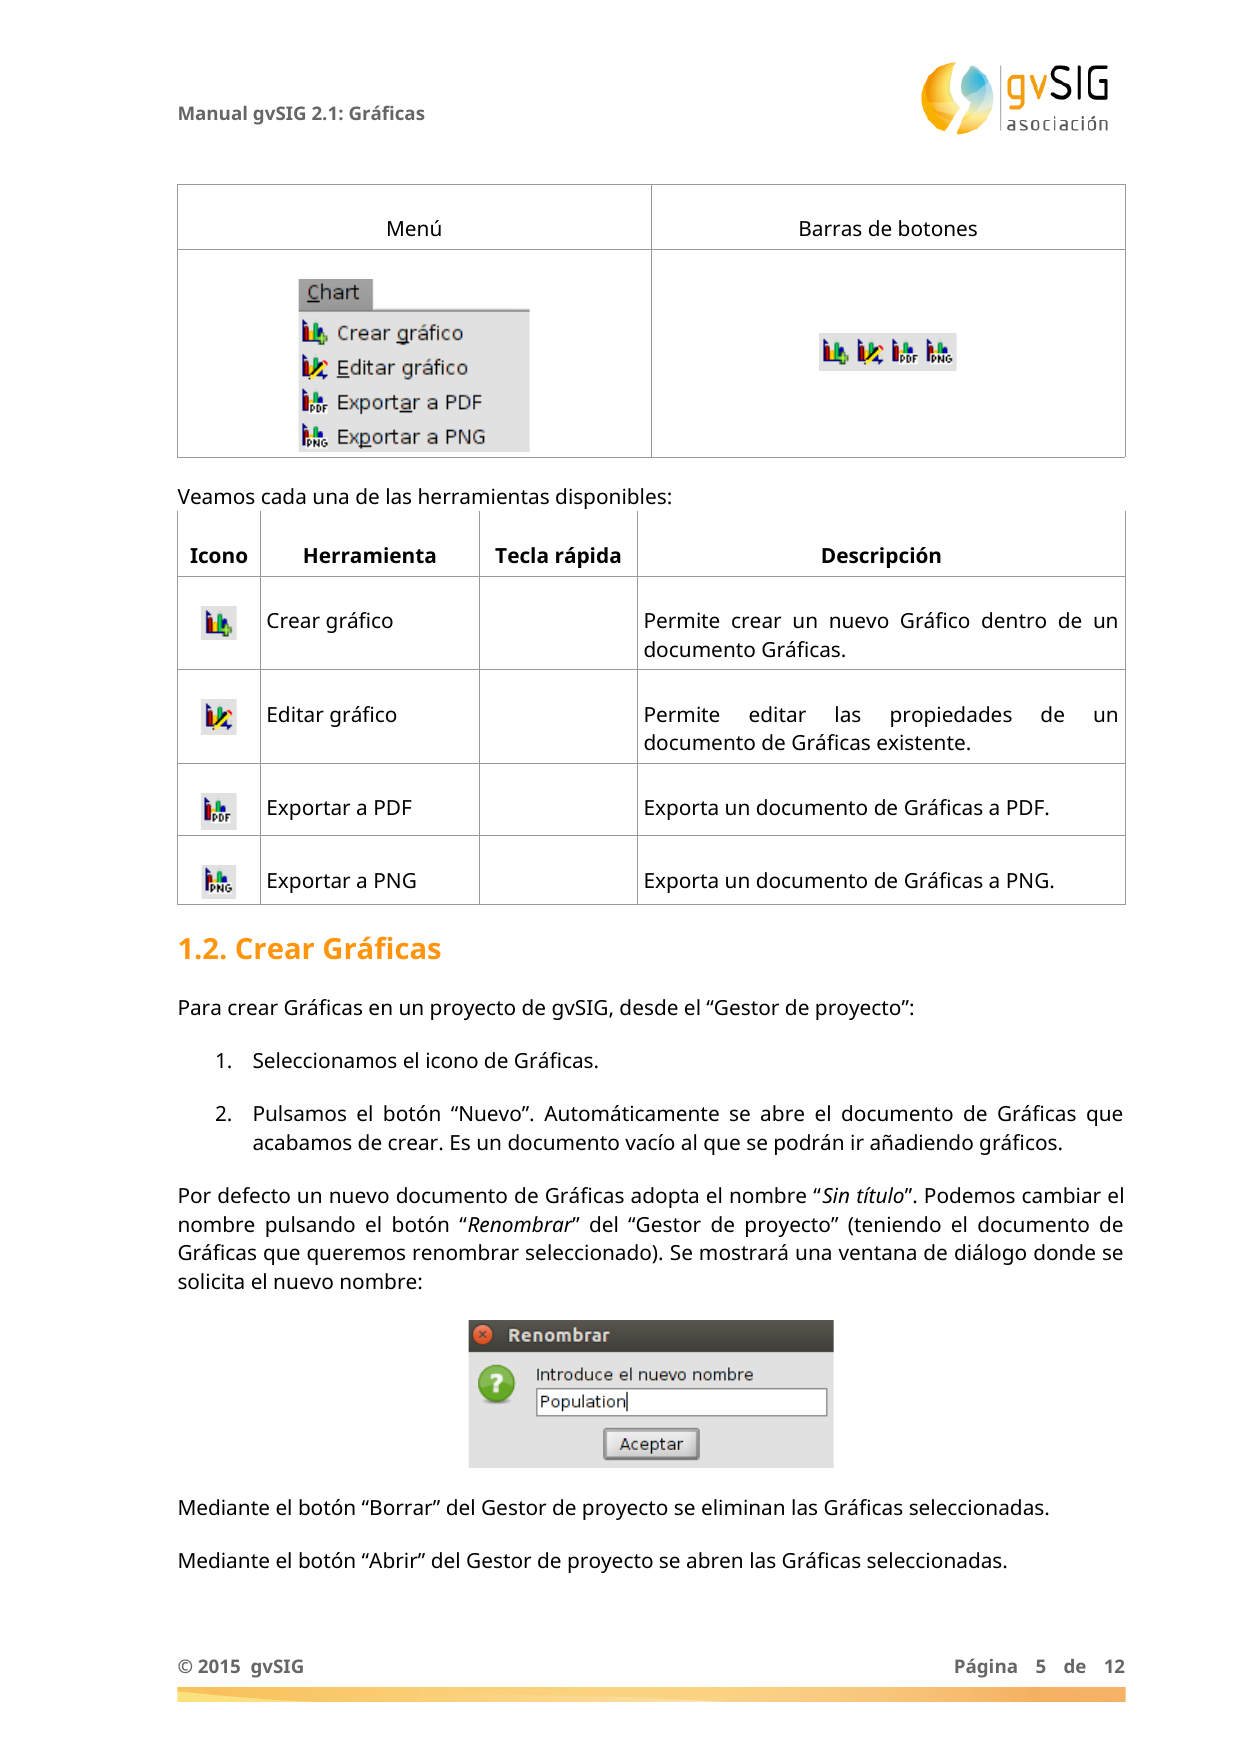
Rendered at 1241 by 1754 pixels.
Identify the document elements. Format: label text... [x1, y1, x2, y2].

table_header Herramienta [261, 511, 479, 576]
text Por defecto un nuevo documento de Gráficas adopta el nombre “Sin título”. Podemos cambiar el nombre pulsando el botón “Renombrar” del “Gestor de proyecto” (teniendo el documento de Gráficas que queremos renombrar seleccionado). Se mostrará una ventana de diálogo donde se solicita el nuevo nombre: [177, 1181, 1125, 1295]
table_cell Permite crear un nuevo Gráfico dentro de un documento Gráficas. [638, 577, 1125, 669]
table_cell Crear gráfico [261, 577, 479, 669]
table_cell [178, 764, 260, 835]
table_cell Permite editar las propiedades de un documento de Gráficas existente. [638, 670, 1125, 762]
table_cell [480, 836, 637, 904]
picture [298, 279, 530, 452]
picture [201, 865, 237, 899]
picture [177, 1687, 1126, 1702]
text Veamos cada una de las herramientas disponibles: [177, 482, 1125, 511]
list Pulsamos el botón “Nuevo”. Automáticamente se abre el documento de Gráficas que acabamos de crear. Es un documento vacío al que se podrán ir añadiendo gráficos. [215, 1099, 1125, 1156]
table_cell [480, 670, 637, 762]
picture [200, 606, 237, 640]
subtitle 1.2. Crear Gráficas [177, 928, 1125, 968]
table_cell [178, 250, 651, 457]
text Mediante el botón “Borrar” del Gestor de proyecto se eliminan las Gráficas seleccionadas. [177, 1493, 1125, 1521]
table_cell Exporta un documento de Gráficas a PNG. [638, 836, 1125, 904]
picture [819, 333, 957, 371]
table_header Icono [178, 511, 260, 576]
table_header Tecla rápida [480, 511, 637, 576]
table_header Menú [178, 185, 651, 249]
table_cell Editar gráfico [261, 670, 479, 762]
picture [468, 1320, 834, 1468]
table_header Barras de botones [652, 185, 1125, 249]
table_cell Exportar a PNG [261, 836, 479, 904]
list Seleccionamos el icono de Gráficas. [215, 1046, 1125, 1074]
table_cell [178, 670, 260, 762]
table_cell Exportar a PDF [261, 764, 479, 835]
table_cell [480, 577, 637, 669]
table_cell [178, 836, 260, 904]
table_cell [178, 577, 260, 669]
picture [200, 793, 237, 830]
table_header Descripción [638, 511, 1125, 576]
table_cell [652, 250, 1125, 457]
text Mediante el botón “Abrir” del Gestor de proyecto se abren las Gráficas seleccionadas. [177, 1546, 1125, 1575]
text Para crear Gráficas en un proyecto de gvSIG, desde el “Gestor de proyecto”: [177, 993, 1125, 1021]
table_cell Exporta un documento de Gráficas a PDF. [638, 764, 1125, 835]
picture [902, 47, 1122, 148]
picture [200, 699, 237, 735]
table_cell [480, 764, 637, 835]
